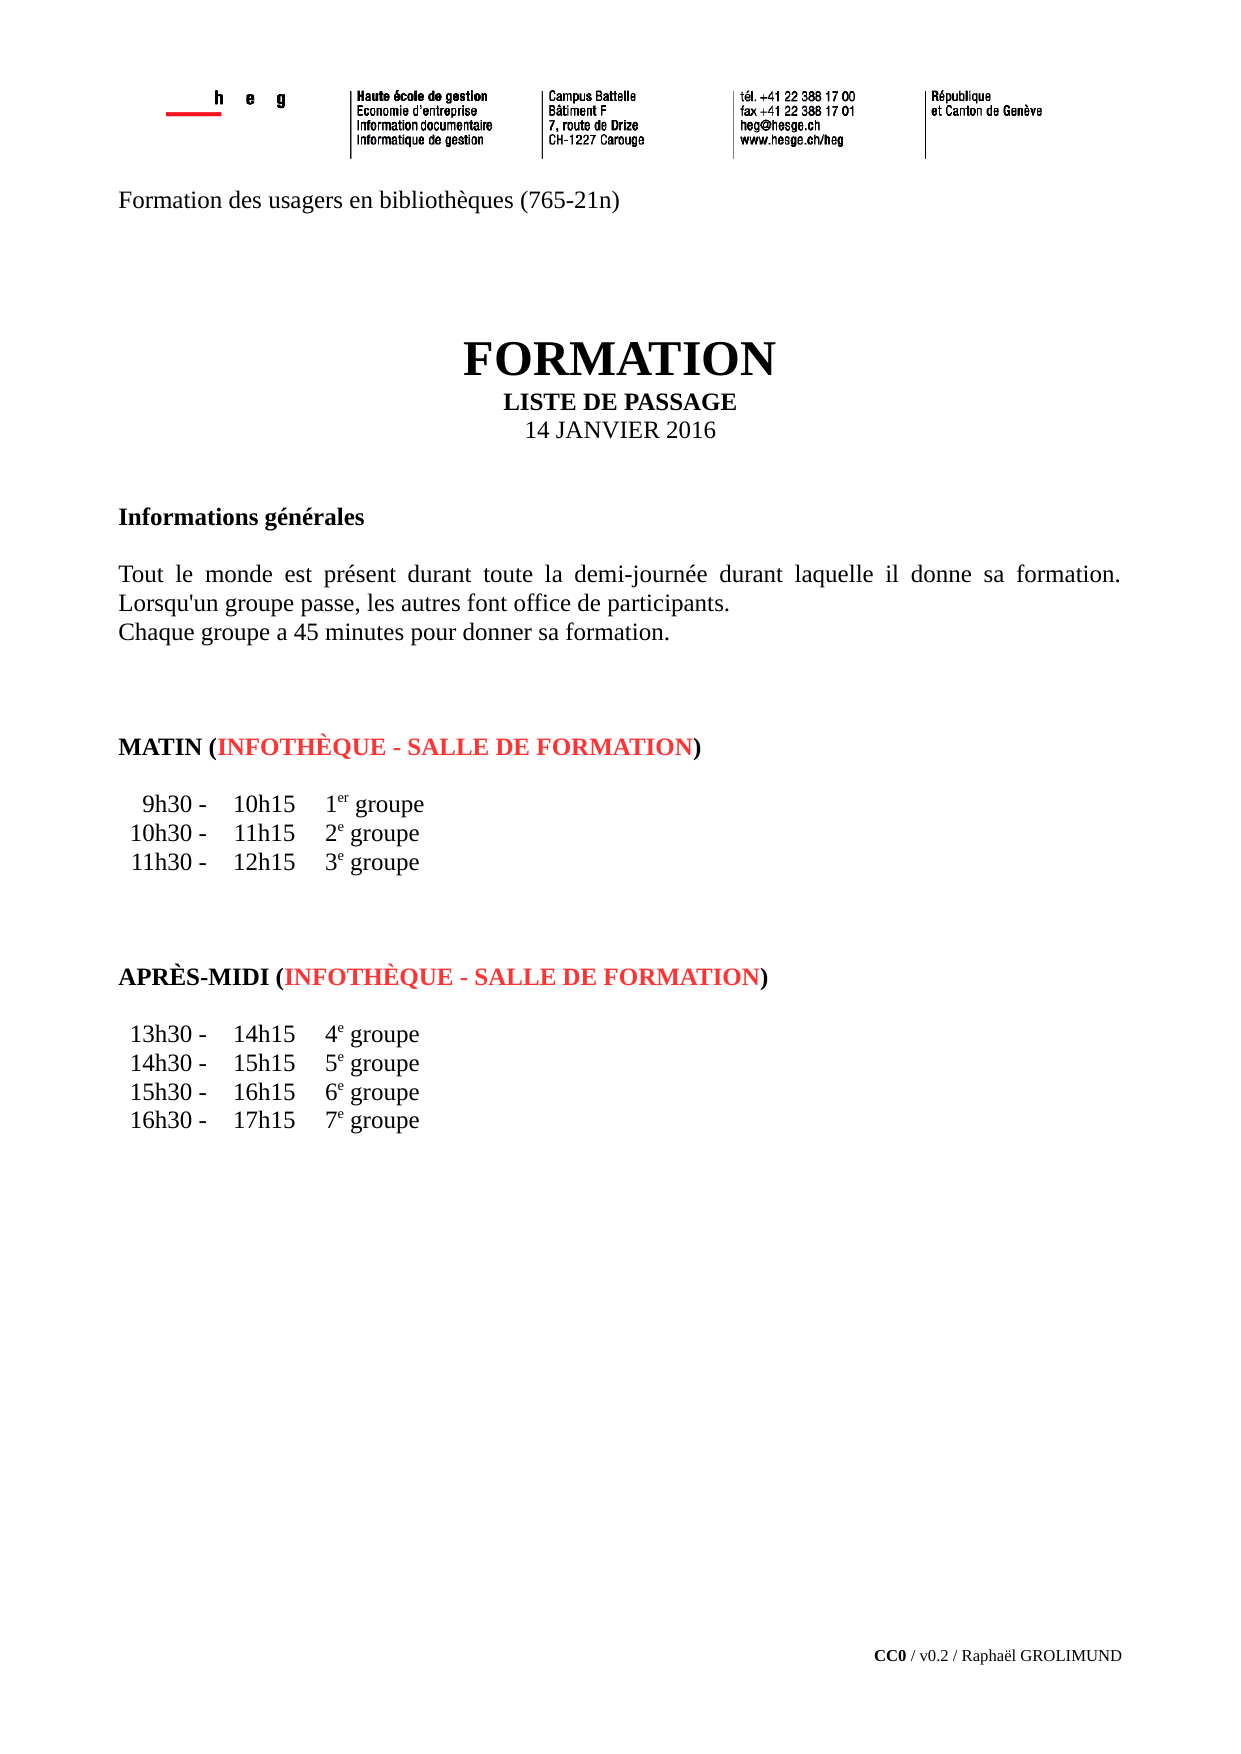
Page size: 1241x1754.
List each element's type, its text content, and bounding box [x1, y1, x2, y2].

text 10h30 - 11h15 2e groupe [118, 818, 1122, 847]
text MATIN (INFOTHÈQUE - SALLE DE FORMATION) [118, 732, 1122, 760]
text FORMATION [118, 329, 1122, 387]
text 14 JANVIER 2016 [118, 415, 1122, 444]
text 13h30 - 14h15 4e groupe [118, 1019, 1122, 1048]
text Informations générales [118, 502, 1122, 530]
text 9h30 - 10h15 1er groupe [118, 789, 1122, 818]
picture [118, 59, 1123, 186]
text APRÈS-MIDI (INFOTHÈQUE - SALLE DE FORMATION) [118, 962, 1122, 990]
text LISTE DE PASSAGE [118, 387, 1122, 415]
text Tout le monde est présent durant toute la demi-journée durant laquelle il donne sa formation. Lorsqu'un groupe passe, les autres font office de participants. [118, 559, 1122, 617]
text 15h30 - 16h15 6e groupe [118, 1077, 1122, 1105]
text 16h30 - 17h15 7e groupe [118, 1105, 1122, 1134]
text Formation des usagers en bibliothèques (765-21n) [118, 186, 1122, 214]
text 14h30 - 15h15 5e groupe [118, 1048, 1122, 1077]
text 11h30 - 12h15 3e groupe [118, 847, 1122, 875]
text Chaque groupe a 45 minutes pour donner sa formation. [118, 617, 1122, 645]
